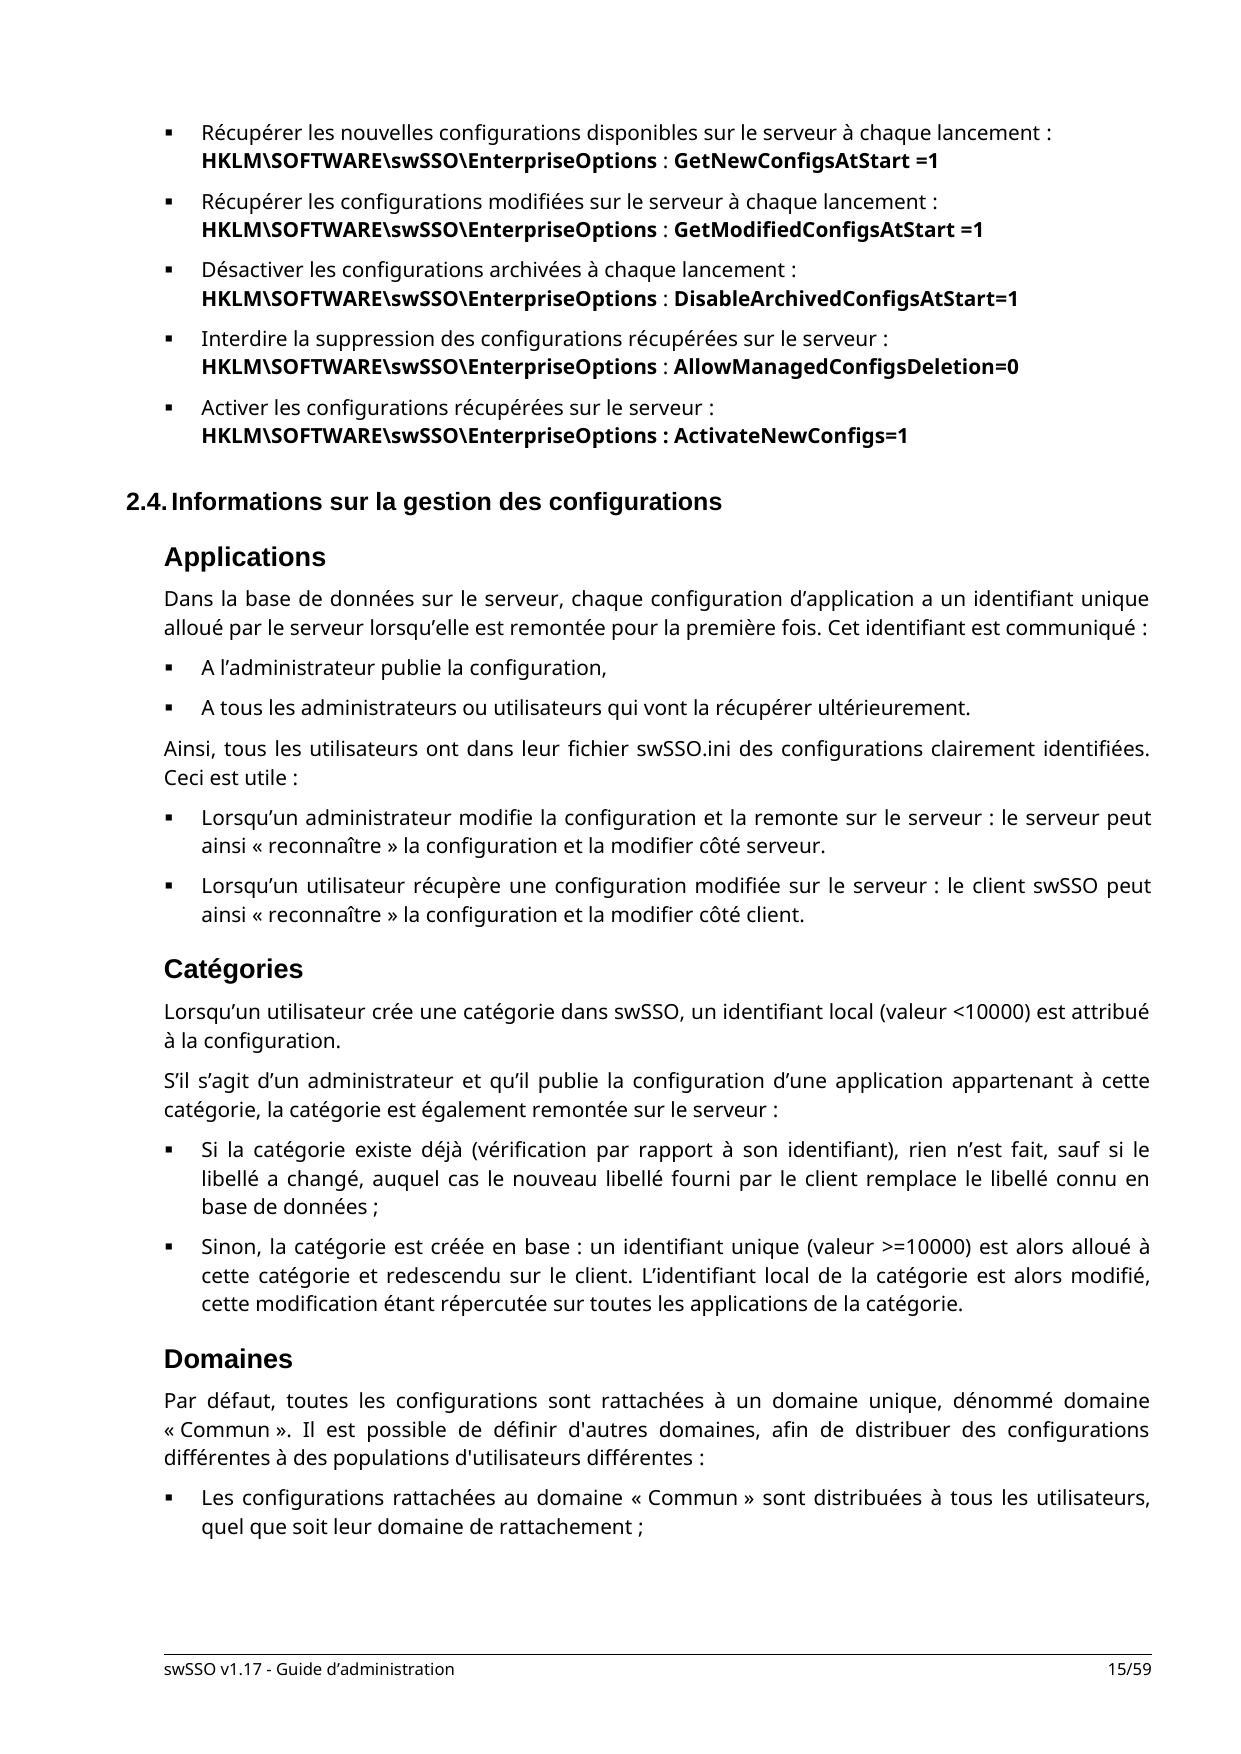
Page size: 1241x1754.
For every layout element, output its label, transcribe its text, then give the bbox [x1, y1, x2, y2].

text Dans la base de données sur le serveur, chaque configuration d’application a un identifiant unique alloué par le serveur lorsqu’elle est remontée pour la première fois. Cet identifiant est communiqué : [164, 584, 1152, 641]
list Sinon, la catégorie est créée en base : un identifiant unique (valeur >=10000) est alors alloué à cette catégorie et redescendu sur le client. L’identifiant local de la catégorie est alors modifié, cette modification étant répercutée sur toutes les applications de la catégorie. [164, 1232, 1152, 1318]
list Les configurations rattachées au domaine « Commun » sont distribuées à tous les utilisateurs, quel que soit leur domaine de rattachement ; [164, 1483, 1152, 1540]
text S’il s’agit d’un administrateur et qu’il publie la configuration d’une application appartenant à cette catégorie, la catégorie est également remontée sur le serveur : [164, 1067, 1152, 1123]
list Lorsqu’un administrateur modifie la configuration et la remonte sur le serveur : le serveur peut ainsi « reconnaître » la configuration et la modifier côté serveur. [164, 803, 1152, 860]
list Activer les configurations récupérées sur le serveur : [164, 393, 1152, 421]
list Lorsqu’un utilisateur récupère une configuration modifiée sur le serveur : le client swSSO peut ainsi « reconnaître » la configuration et la modifier côté client. [164, 872, 1152, 928]
list Récupérer les configurations modifiées sur le serveur à chaque lancement : [164, 187, 1152, 215]
subtitle Informations sur la gestion des configurations [126, 487, 1152, 516]
text HKLM\SOFTWARE\swSSO\EnterpriseOptions : AllowManagedConfigsDeletion=0 [201, 352, 1152, 381]
list Désactiver les configurations archivées à chaque lancement : [164, 255, 1152, 284]
list Si la catégorie existe déjà (vérification par rapport à son identifiant), rien n’est fait, sauf si le libellé a changé, auquel cas le nouveau libellé fourni par le client remplace le libellé connu en base de données ; [164, 1135, 1152, 1221]
subtitle Catégories [164, 953, 1152, 985]
text HKLM\SOFTWARE\swSSO\EnterpriseOptions : GetModifiedConfigsAtStart =1 [201, 215, 1152, 244]
text Par défaut, toutes les configurations sont rattachées à un domaine unique, dénommé domaine « Commun ». Il est possible de définir d'autres domaines, afin de distribuer des configurations différentes à des populations d'utilisateurs différentes : [164, 1386, 1152, 1472]
list Récupérer les nouvelles configurations disponibles sur le serveur à chaque lancement : [164, 118, 1152, 147]
subtitle Domaines [164, 1343, 1152, 1374]
list A tous les administrateurs ou utilisateurs qui vont la récupérer ultérieurement. [164, 693, 1152, 722]
text HKLM\SOFTWARE\swSSO\EnterpriseOptions : DisableArchivedConfigsAtStart=1 [201, 284, 1152, 312]
text Lorsqu’un utilisateur crée une catégorie dans swSSO, un identifiant local (valeur <10000) est attribué à la configuration. [164, 997, 1152, 1054]
list A l’administrateur publie la configuration, [164, 653, 1152, 682]
list Interdire la suppression des configurations récupérées sur le serveur : [164, 324, 1152, 352]
subtitle Applications [164, 541, 1152, 572]
text Ainsi, tous les utilisateurs ont dans leur fichier swSSO.ini des configurations clairement identifiées. Ceci est utile : [164, 734, 1152, 791]
text HKLM\SOFTWARE\swSSO\EnterpriseOptions : ActivateNewConfigs=1 [201, 421, 1152, 449]
text HKLM\SOFTWARE\swSSO\EnterpriseOptions : GetNewConfigsAtStart =1 [201, 147, 1152, 175]
